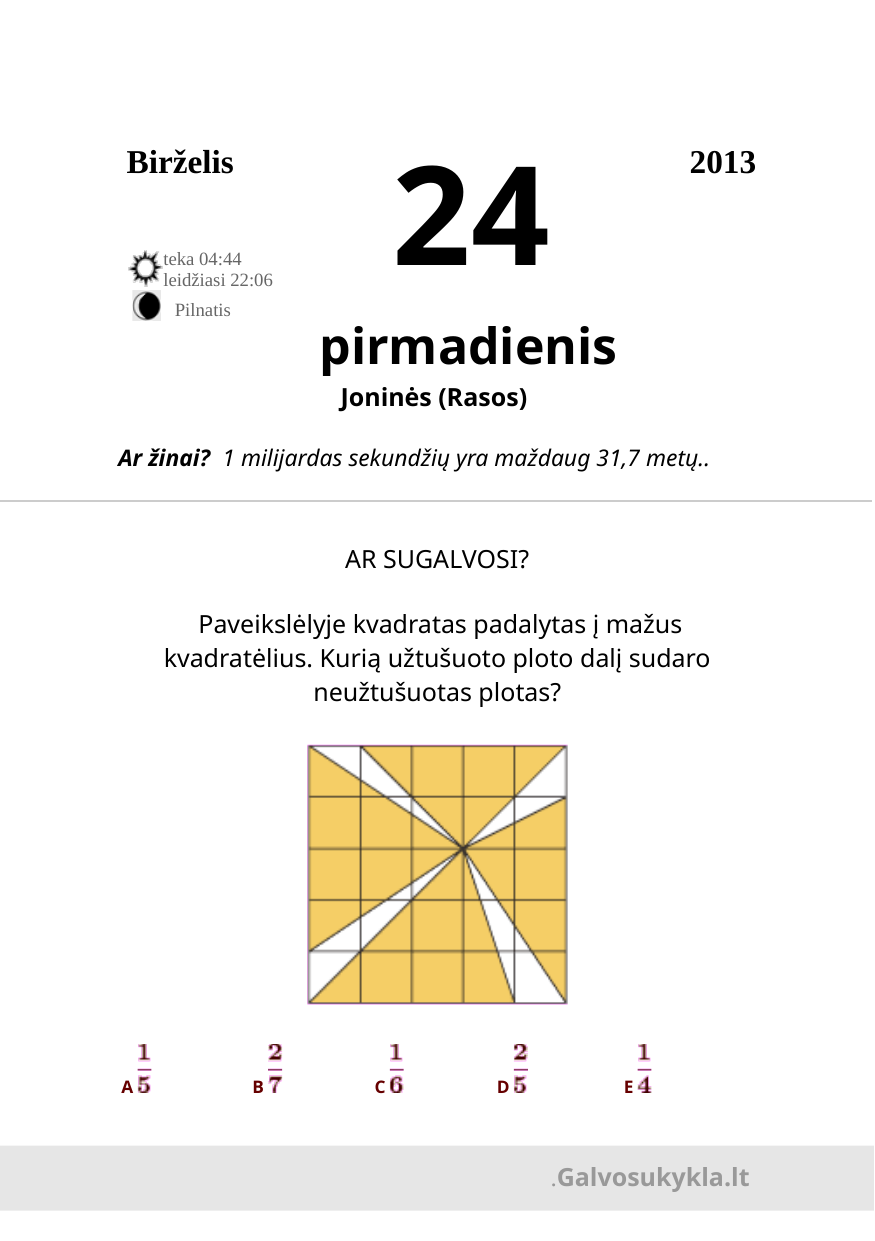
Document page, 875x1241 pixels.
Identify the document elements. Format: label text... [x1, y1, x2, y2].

picture [513, 1044, 528, 1093]
table_header B [249, 1042, 371, 1101]
text Paveikslėlyje kvadratas padalytas į mažus kvadratėlius. Kurią užtušuoto ploto dalį sudaro neužtušuotas plotas? [118, 607, 756, 743]
table_header Birželis teka 04:44 leidžiasi 22:06 [118, 118, 298, 287]
picture [389, 1044, 404, 1093]
table_header D [494, 1042, 621, 1101]
picture [637, 1044, 652, 1093]
table_header C [371, 1042, 494, 1101]
table_header 2013 [638, 118, 756, 379]
text Ar žinai? 1 milijardas sekundžių yra maždaug 31,7 metų.. [118, 442, 756, 473]
table_header Pilnatis [118, 288, 298, 379]
table_header E [621, 1042, 756, 1101]
picture [306, 742, 568, 1008]
table_header 24 pirmadienis [299, 118, 638, 379]
picture [268, 1044, 283, 1093]
picture [137, 1044, 152, 1093]
table_header A [118, 1042, 249, 1101]
text Joninės (Rasos) [118, 379, 756, 413]
text AR SUGALVOSI? [118, 541, 756, 575]
text [118, 1101, 756, 1129]
